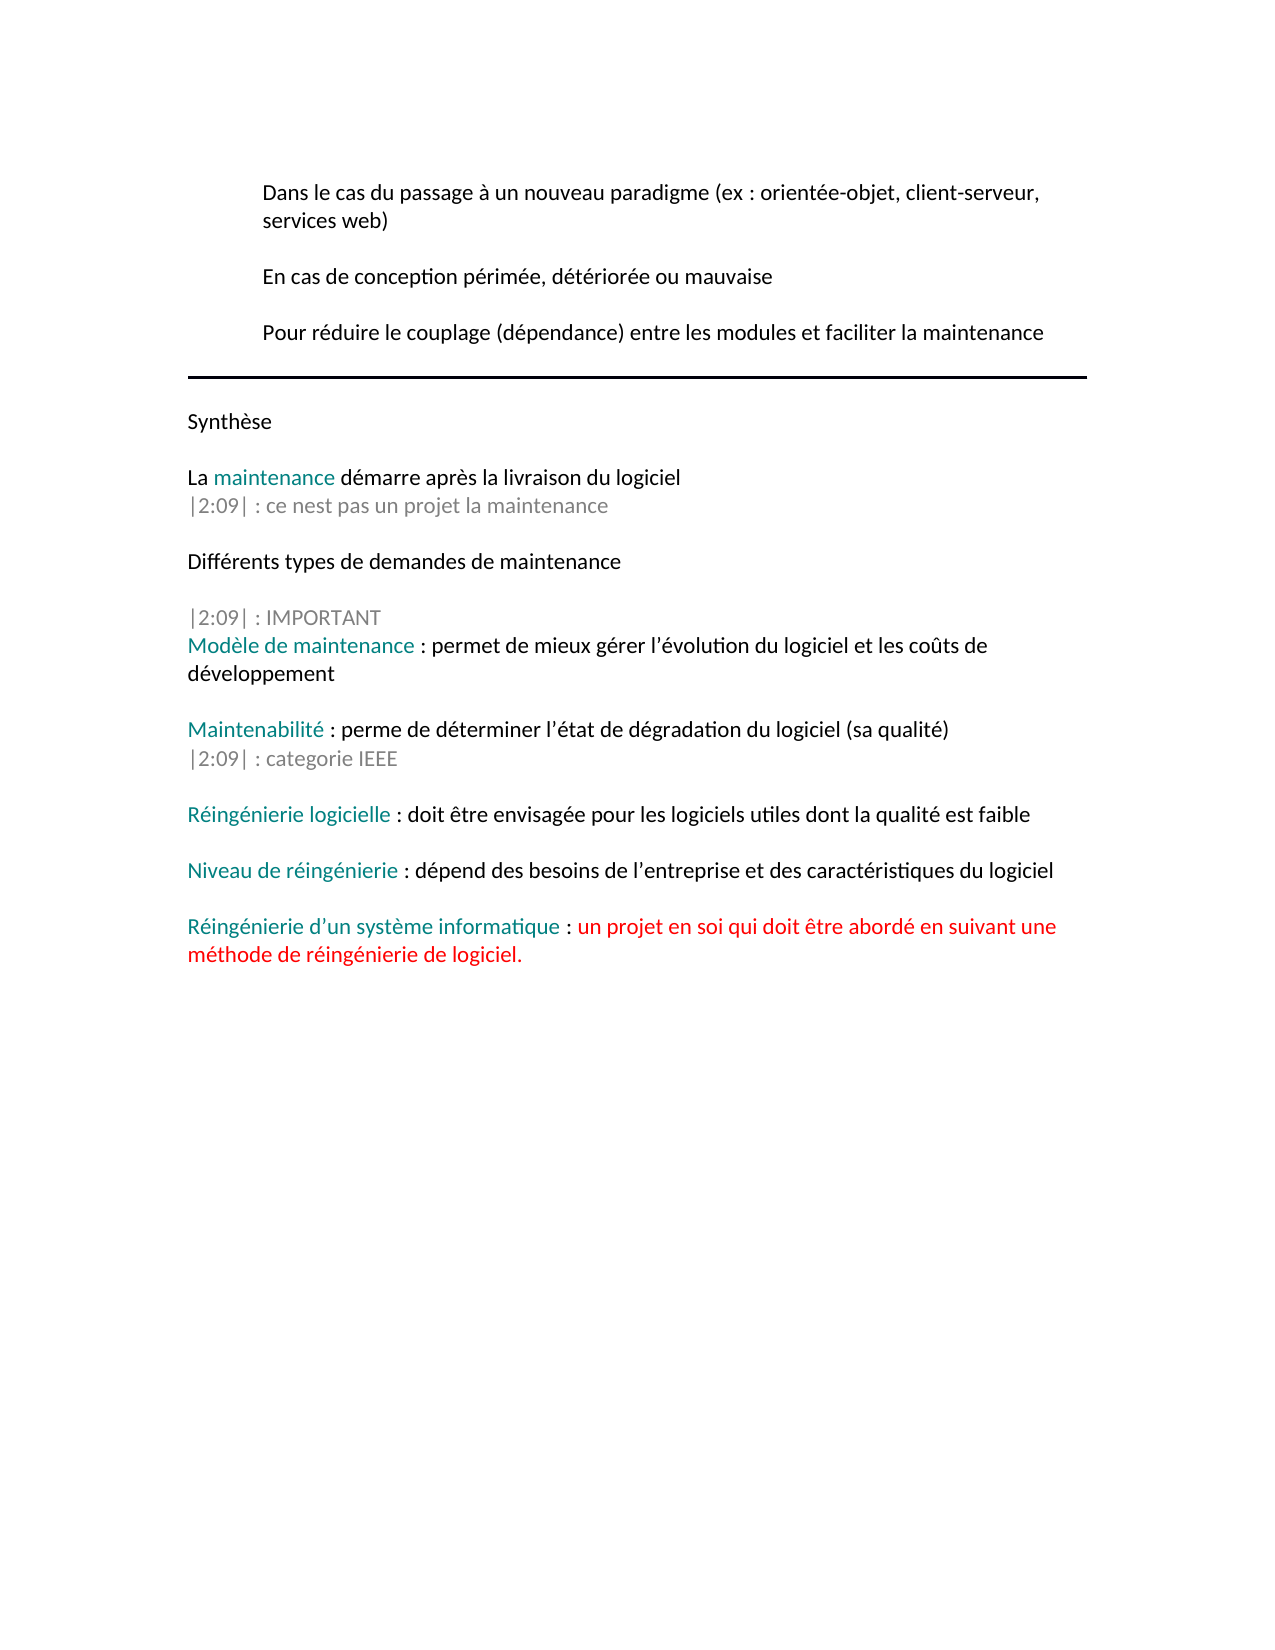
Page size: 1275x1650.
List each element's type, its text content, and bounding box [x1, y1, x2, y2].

text La maintenance démarre après la livraison du logiciel [187, 463, 1087, 491]
text Maintenabilité : perme de déterminer l’état de dégradation du logiciel (sa qualité) [187, 716, 1087, 744]
text Réingénierie logicielle : doit être envisagée pour les logiciels utiles dont la qualité est faible [187, 800, 1087, 828]
text Synthèse [187, 407, 1087, 435]
text Différents types de demandes de maintenance [187, 547, 1087, 576]
text Niveau de réingénierie : dépend des besoins de l’entreprise et des caractéristiques du logiciel [187, 856, 1087, 884]
text Pour réduire le couplage (dépendance) entre les modules et faciliter la maintenance [262, 318, 1087, 346]
text |2:09| : ce nest pas un projet la maintenance [187, 491, 1087, 519]
text |2:09| : IMPORTANT [187, 603, 1087, 632]
text Modèle de maintenance : permet de mieux gérer l’évolution du logiciel et les coûts de développement [187, 632, 1087, 688]
text |2:09| : categorie IEEE [187, 744, 1087, 772]
text Réingénierie d’un système informatique : un projet en soi qui doit être abordé en suivant une méthode de réingénierie de logiciel. [187, 912, 1087, 968]
text Dans le cas du passage à un nouveau paradigme (ex : orientée-objet, client-serveur, services web) [262, 178, 1087, 234]
text En cas de conception périmée, détériorée ou mauvaise [262, 262, 1087, 290]
